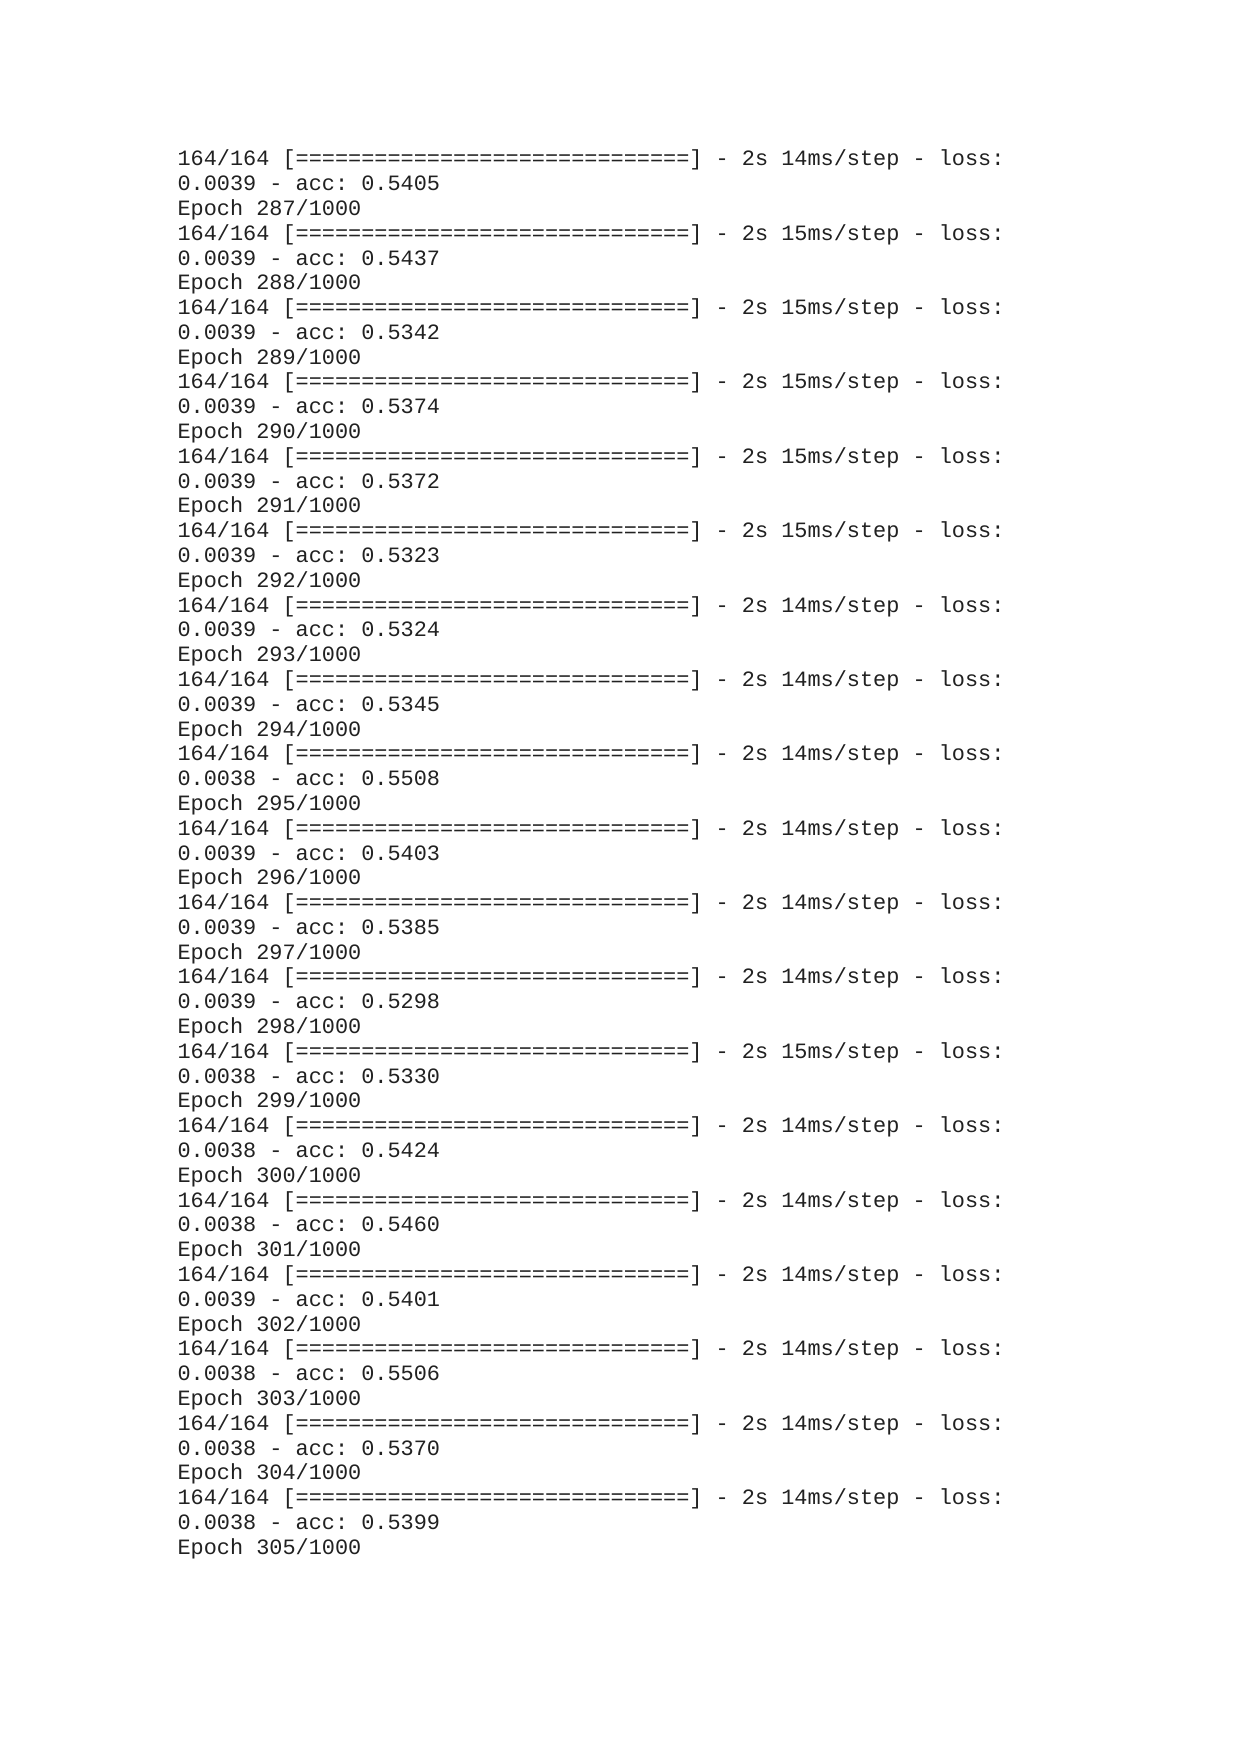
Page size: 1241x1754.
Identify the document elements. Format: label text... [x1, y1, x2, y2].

text 164/164 [==============================] - 2s 14ms/step - loss: 0.0039 - acc: 0.5298 [177, 966, 1063, 1015]
text 164/164 [==============================] - 2s 14ms/step - loss: 0.0039 - acc: 0.5405 [177, 148, 1063, 197]
text Epoch 293/1000 [177, 643, 1063, 668]
text 164/164 [==============================] - 2s 14ms/step - loss: 0.0039 - acc: 0.5385 [177, 891, 1063, 941]
text Epoch 295/1000 [177, 792, 1063, 817]
text 164/164 [==============================] - 2s 15ms/step - loss: 0.0039 - acc: 0.5323 [177, 519, 1063, 569]
text Epoch 301/1000 [177, 1238, 1063, 1263]
text Epoch 290/1000 [177, 420, 1063, 445]
text Epoch 287/1000 [177, 197, 1063, 222]
text 164/164 [==============================] - 2s 14ms/step - loss: 0.0039 - acc: 0.5324 [177, 594, 1063, 643]
text Epoch 302/1000 [177, 1313, 1063, 1338]
text Epoch 292/1000 [177, 569, 1063, 594]
text Epoch 305/1000 [177, 1536, 1063, 1561]
text 164/164 [==============================] - 2s 15ms/step - loss: 0.0039 - acc: 0.5374 [177, 371, 1063, 420]
text 164/164 [==============================] - 2s 15ms/step - loss: 0.0039 - acc: 0.5372 [177, 445, 1063, 495]
text 164/164 [==============================] - 2s 14ms/step - loss: 0.0038 - acc: 0.5506 [177, 1338, 1063, 1387]
text Epoch 300/1000 [177, 1164, 1063, 1189]
text 164/164 [==============================] - 2s 14ms/step - loss: 0.0038 - acc: 0.5460 [177, 1189, 1063, 1238]
text Epoch 297/1000 [177, 941, 1063, 966]
text 164/164 [==============================] - 2s 15ms/step - loss: 0.0039 - acc: 0.5437 [177, 222, 1063, 272]
text Epoch 289/1000 [177, 346, 1063, 371]
text Epoch 298/1000 [177, 1015, 1063, 1040]
text 164/164 [==============================] - 2s 14ms/step - loss: 0.0039 - acc: 0.5401 [177, 1263, 1063, 1313]
text 164/164 [==============================] - 2s 14ms/step - loss: 0.0038 - acc: 0.5399 [177, 1486, 1063, 1536]
text 164/164 [==============================] - 2s 14ms/step - loss: 0.0038 - acc: 0.5508 [177, 743, 1063, 792]
text 164/164 [==============================] - 2s 14ms/step - loss: 0.0039 - acc: 0.5345 [177, 668, 1063, 718]
text Epoch 288/1000 [177, 272, 1063, 296]
text Epoch 299/1000 [177, 1090, 1063, 1114]
text 164/164 [==============================] - 2s 14ms/step - loss: 0.0038 - acc: 0.5424 [177, 1114, 1063, 1164]
text 164/164 [==============================] - 2s 14ms/step - loss: 0.0039 - acc: 0.5403 [177, 817, 1063, 867]
text 164/164 [==============================] - 2s 15ms/step - loss: 0.0038 - acc: 0.5330 [177, 1040, 1063, 1090]
text Epoch 296/1000 [177, 867, 1063, 891]
text 164/164 [==============================] - 2s 15ms/step - loss: 0.0039 - acc: 0.5342 [177, 296, 1063, 346]
text Epoch 304/1000 [177, 1462, 1063, 1486]
text Epoch 303/1000 [177, 1387, 1063, 1412]
text 164/164 [==============================] - 2s 14ms/step - loss: 0.0038 - acc: 0.5370 [177, 1412, 1063, 1462]
text Epoch 294/1000 [177, 718, 1063, 743]
text Epoch 291/1000 [177, 495, 1063, 519]
